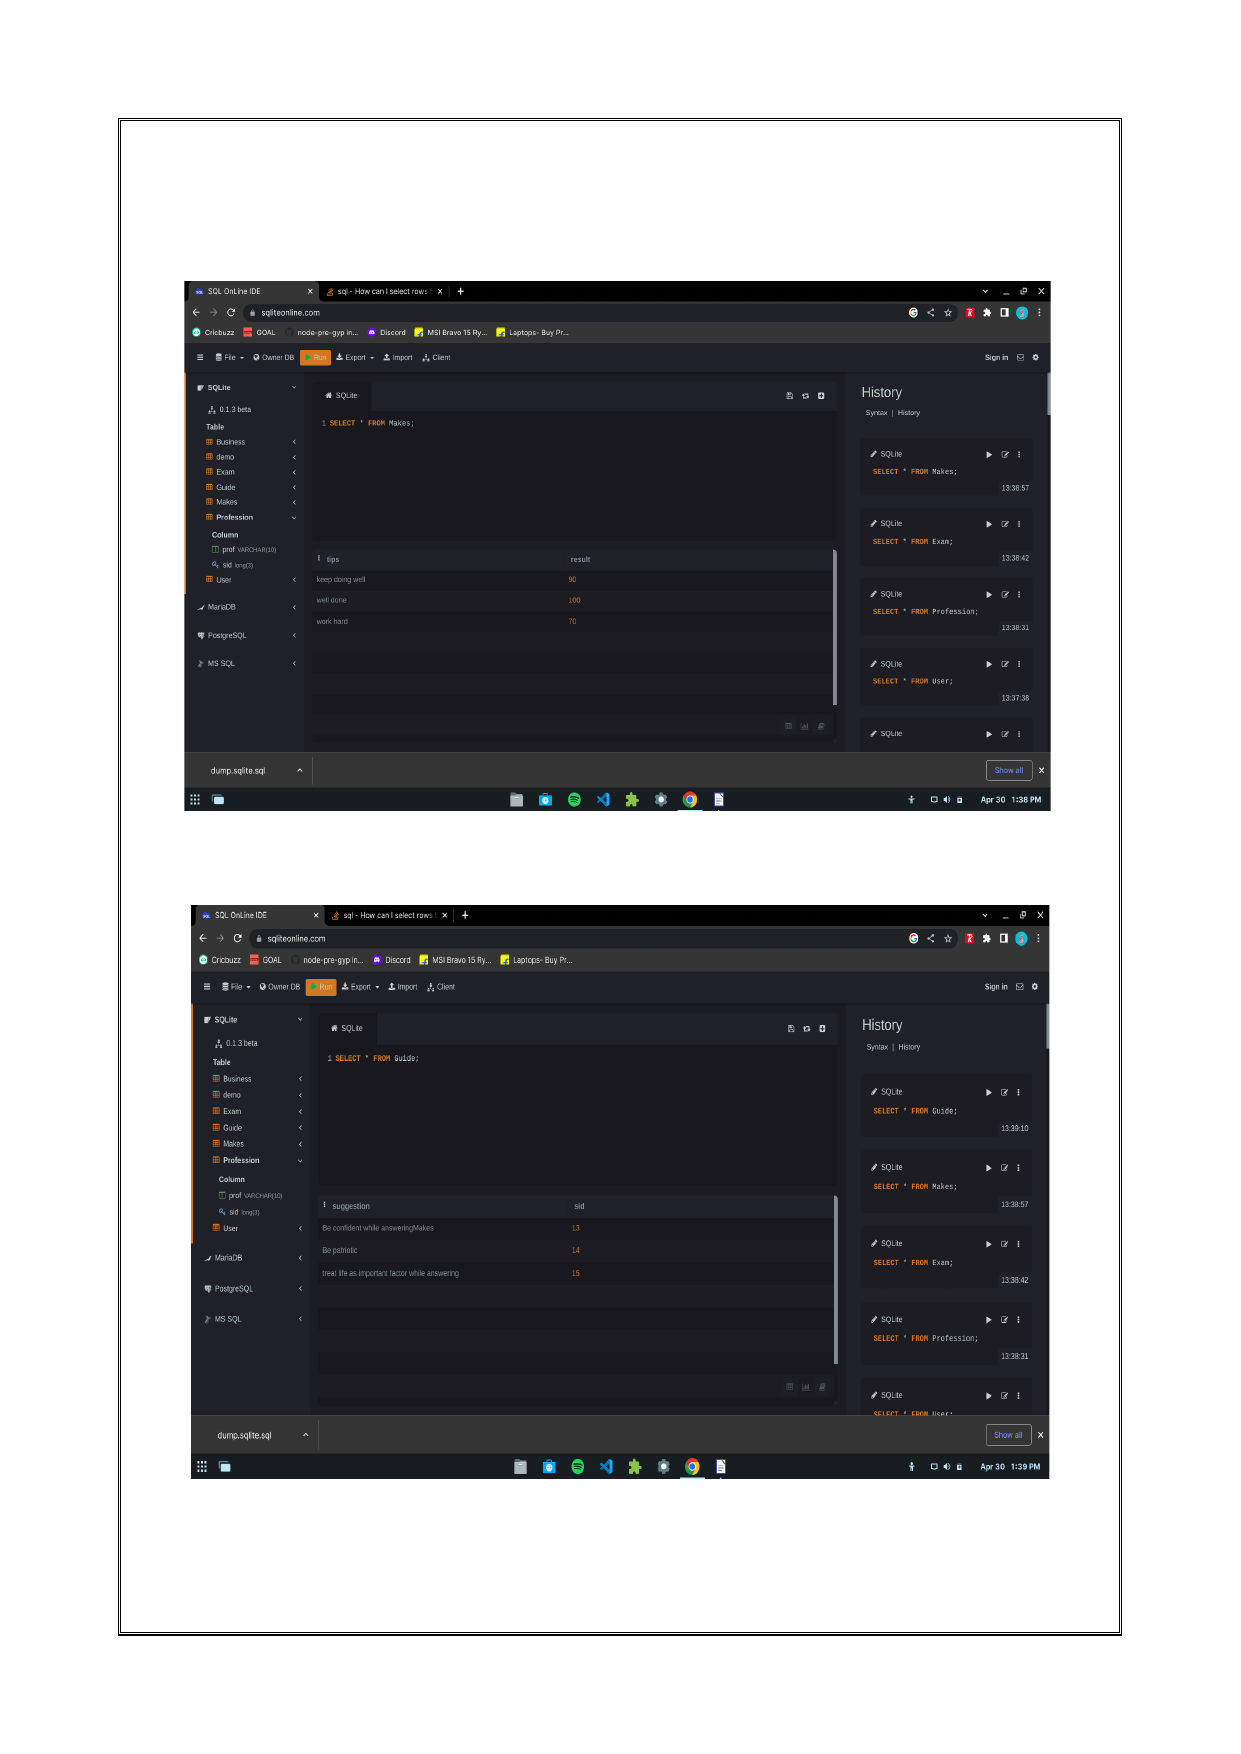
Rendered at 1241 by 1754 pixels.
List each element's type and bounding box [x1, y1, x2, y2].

picture [184, 281, 1051, 811]
picture [191, 905, 1050, 1479]
